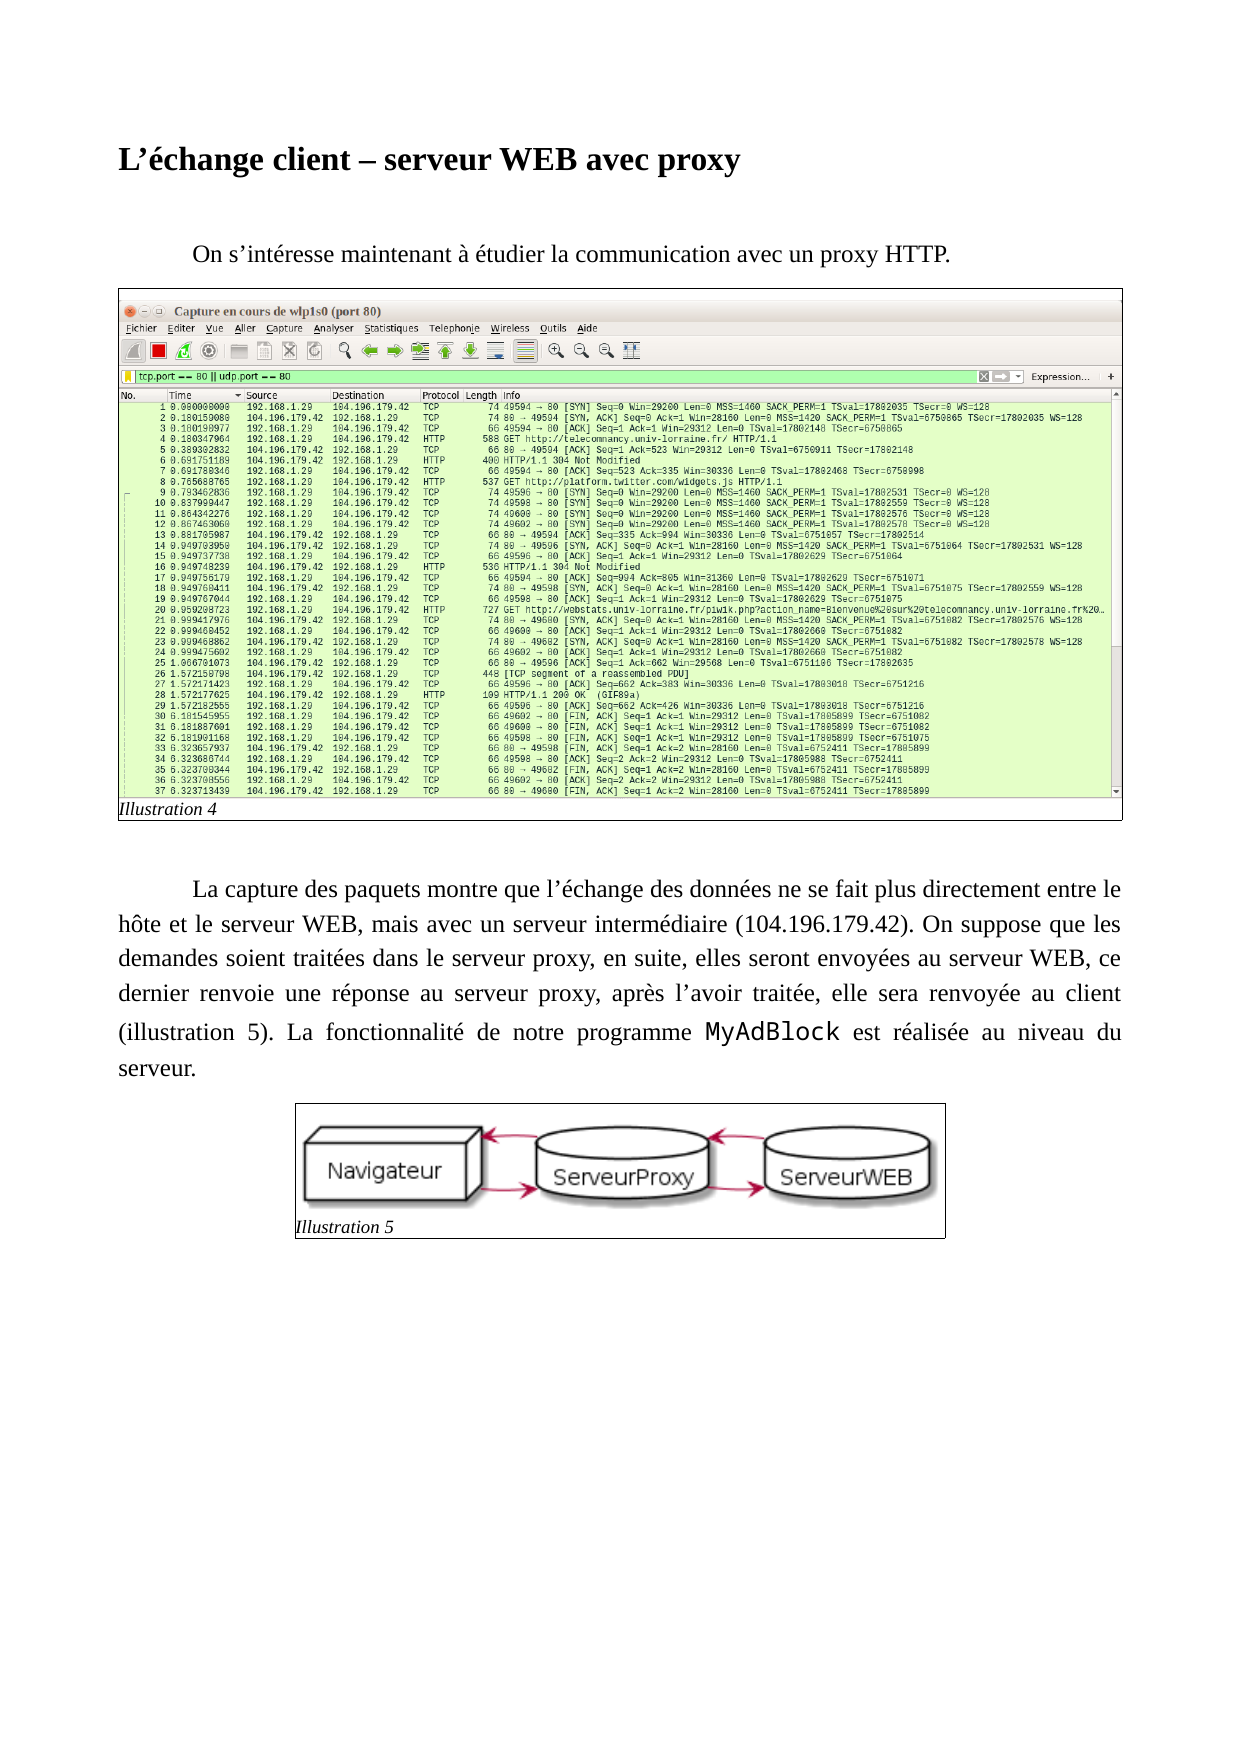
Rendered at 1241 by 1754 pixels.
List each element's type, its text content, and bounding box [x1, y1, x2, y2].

picture [296, 1115, 945, 1217]
text Illustration 5 [296, 1217, 945, 1238]
text La capture des paquets montre que l’échange des données ne se fait plus directement entre le hôte et le serveur WEB, mais avec un serveur intermédiaire (104.196.179.42). On suppose que les demandes soient traitées dans le serveur proxy, en suite, elles seront envoyées au serveur WEB, ce dernier renvoie une réponse au serveur proxy, après l’avoir traitée, elle sera renvoyée au client (illustration 5). La fonctionnalité de notre programme MyAdBlock est réalisée au niveau du serveur. [118, 874, 1122, 1082]
picture [119, 300, 1122, 799]
text On s’intéresse maintenant à étudier la communication avec un proxy HTTP. [118, 239, 1122, 268]
subtitle L’échange client – serveur WEB avec proxy [118, 139, 1122, 178]
text Illustration 4 [119, 799, 1122, 820]
